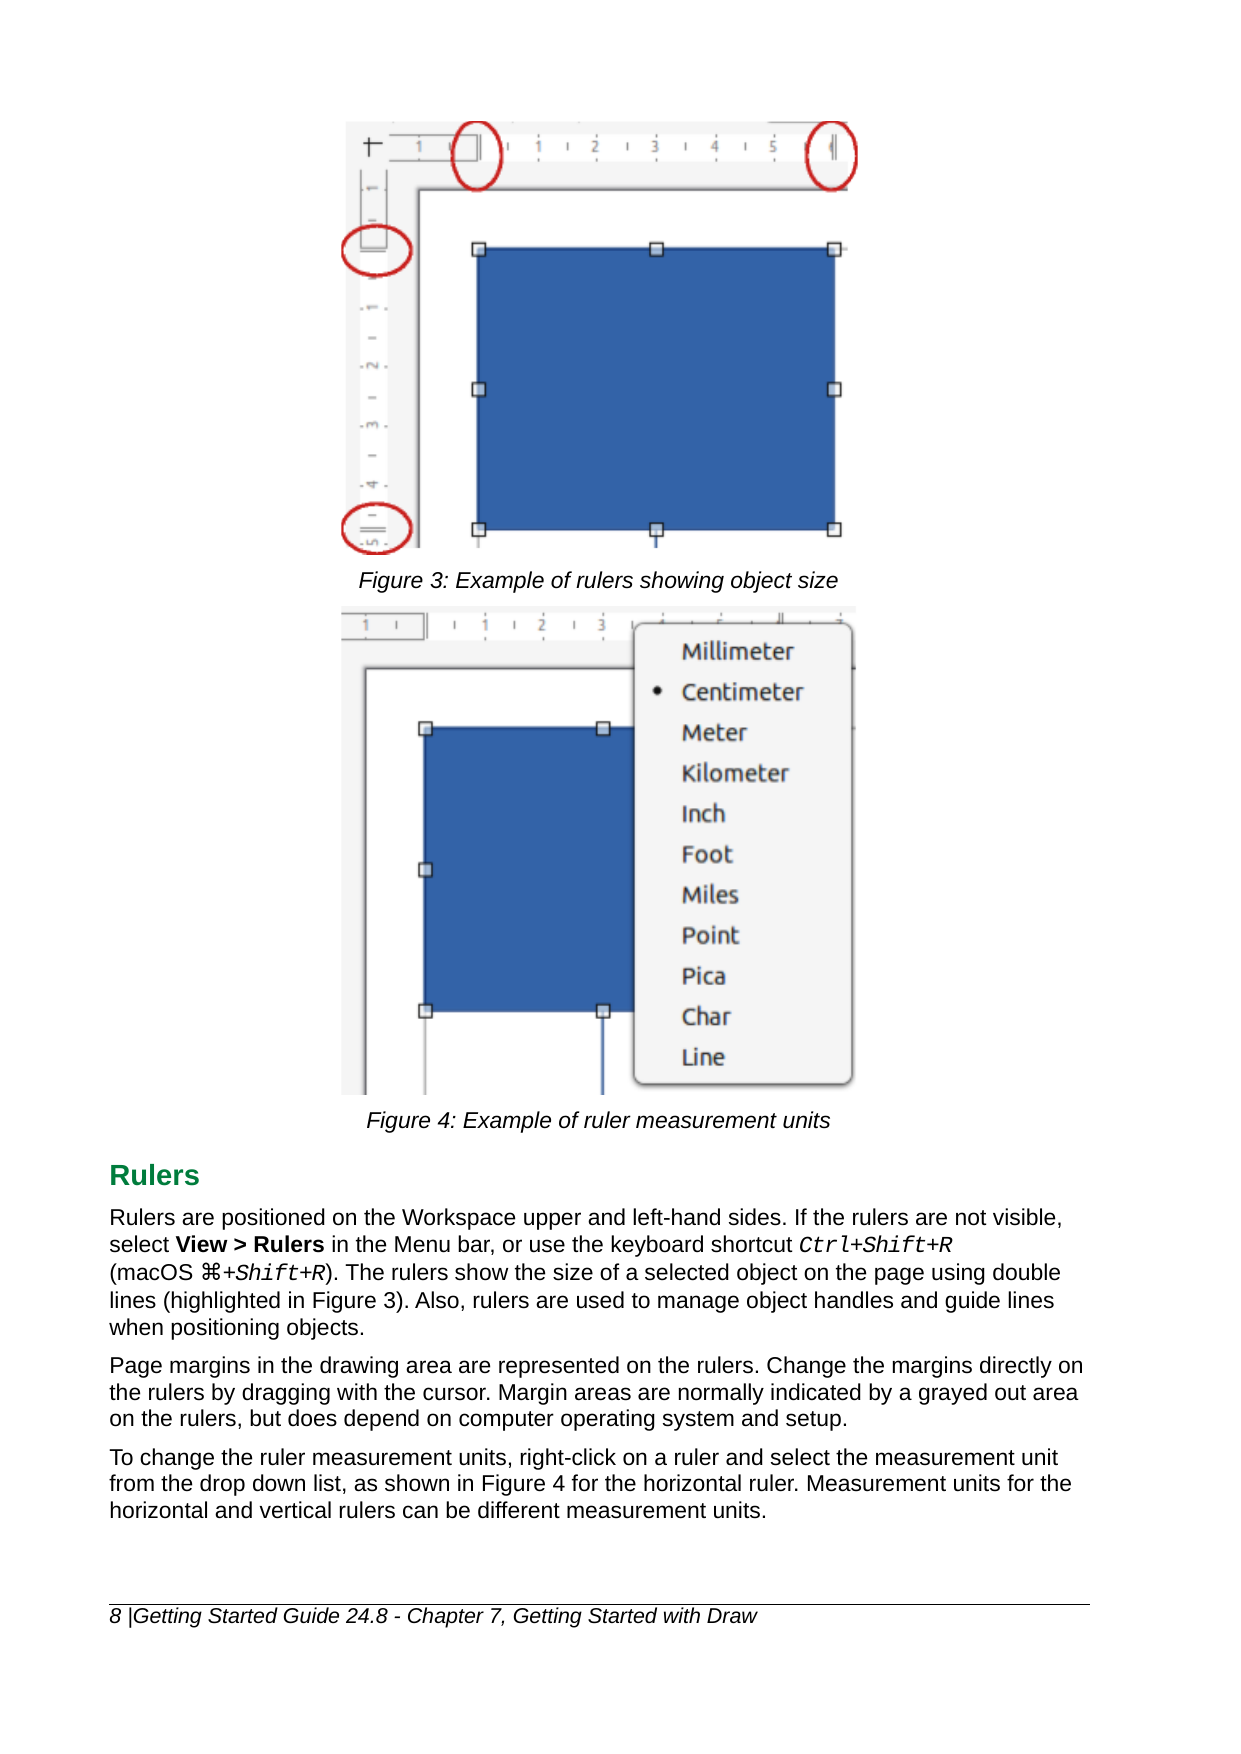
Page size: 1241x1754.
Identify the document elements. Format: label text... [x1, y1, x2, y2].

picture [341, 606, 858, 1095]
text Figure 3: Example of rulers showing object size [341, 567, 858, 594]
text Rulers are positioned on the Workspace upper and left-hand sides. If the rulers are not visible, select View > Rulers in the Menu bar, or use the keyboard shortcut Ctrl+Shift+R (macOS ⌘+Shift+R). The rulers show the size of a selected object on the page using double lines (highlighted in Figure 3). Also, rulers are used to manage object handles and guide lines when positioning objects. [109, 1204, 1090, 1340]
text Page margins in the drawing area are represented on the rulers. Change the margins directly on the rulers by dragging with the cursor. Margin areas are normally indicated by a grayed out area on the rulers, but does depend on computer operating system and setup. [109, 1352, 1090, 1432]
picture [341, 121, 858, 555]
text To change the ruler measurement units, right-click on a ruler and select the measurement unit from the drop down list, as shown in Figure 4 for the horizontal ruler. Measurement units for the horizontal and vertical rulers can be different measurement units. [109, 1444, 1090, 1523]
subtitle Rulers [109, 1158, 1090, 1192]
text Figure 4: Example of ruler measurement units [341, 1107, 858, 1133]
